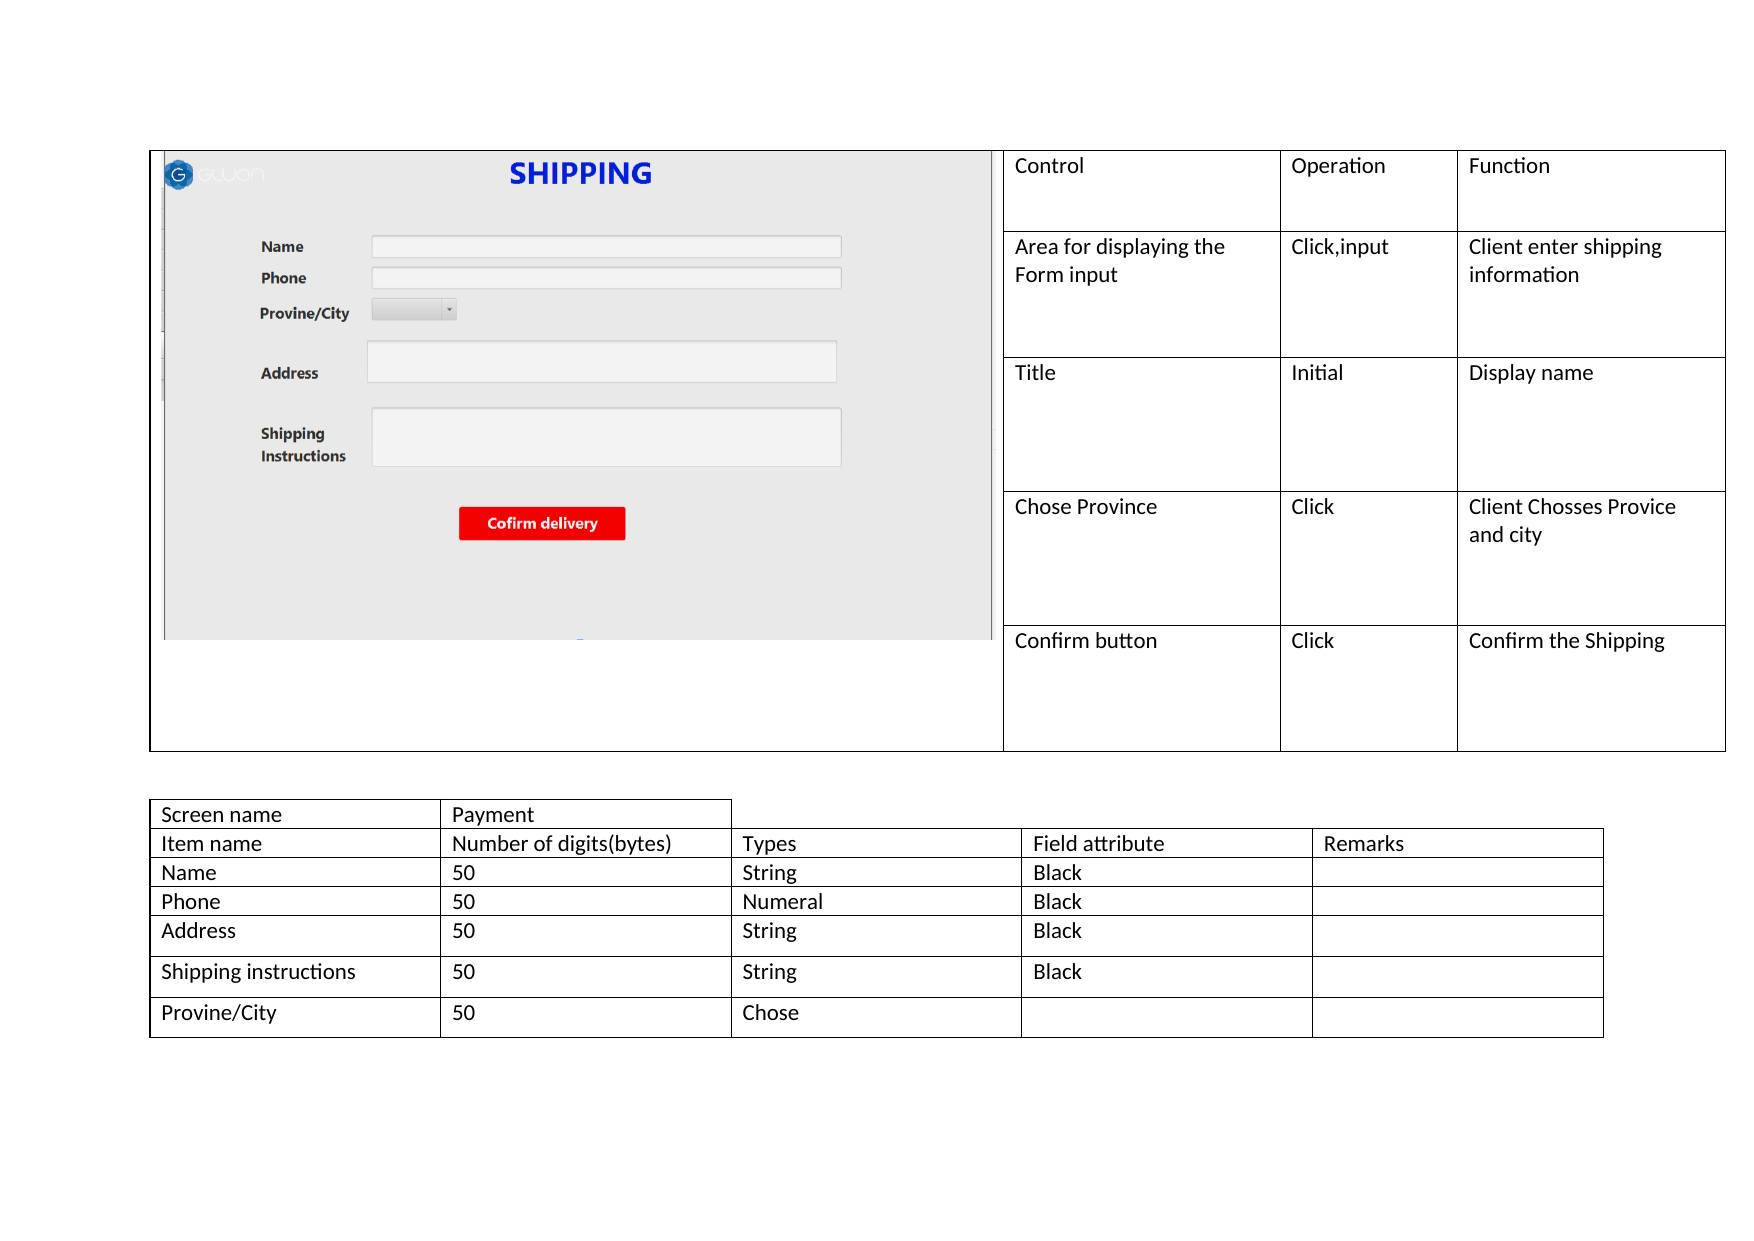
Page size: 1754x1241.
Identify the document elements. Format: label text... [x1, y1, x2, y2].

table_cell [1313, 858, 1603, 886]
table_cell String [732, 957, 1021, 997]
table_cell Address [151, 916, 440, 956]
table_cell Display name [1458, 358, 1725, 491]
table_cell Client Chosses Provice and city [1458, 492, 1725, 625]
table_cell 50 [441, 858, 731, 886]
table_cell Chose Province [1004, 492, 1280, 625]
table_cell 50 [441, 916, 731, 956]
table_cell Click [1281, 492, 1457, 625]
table_cell Types [732, 829, 1021, 857]
table_cell Black [1022, 858, 1312, 886]
table_cell Black [1022, 957, 1312, 997]
table_header Screen name [151, 800, 440, 828]
table_cell Confirm button [1004, 626, 1280, 751]
table_cell Area for displaying the Form input [1004, 232, 1280, 357]
table_cell [1313, 957, 1603, 997]
table_cell Remarks [1313, 829, 1603, 857]
table_cell 50 [441, 957, 731, 997]
table_cell Chose [732, 998, 1021, 1037]
table_cell Black [1022, 887, 1312, 915]
table_header [732, 799, 1022, 828]
table_cell String [732, 916, 1021, 956]
table_cell Initial [1281, 358, 1457, 491]
table_cell Title [1004, 358, 1280, 491]
table_cell 50 [441, 998, 731, 1037]
table_cell Shipping instructions [151, 957, 440, 997]
table_cell Field attribute [1022, 829, 1312, 857]
table_header Operation [1281, 151, 1457, 231]
table_cell 50 [441, 887, 731, 915]
table_header [151, 151, 1003, 751]
table_cell Black [1022, 916, 1312, 956]
table_cell Name [151, 858, 440, 886]
table_cell [1313, 916, 1603, 956]
table_cell Confirm the Shipping [1458, 626, 1725, 751]
table_cell Number of digits(bytes) [441, 829, 731, 857]
table_cell Numeral [732, 887, 1021, 915]
table_header [1022, 799, 1312, 828]
table_header Payment [441, 800, 731, 828]
table_cell Click,input [1281, 232, 1457, 357]
table_cell Phone [151, 887, 440, 915]
table_header [1313, 799, 1603, 828]
table_cell [1313, 887, 1603, 915]
table_cell Client enter shipping information [1458, 232, 1725, 357]
table_cell String [732, 858, 1021, 886]
table_header Function [1458, 151, 1725, 231]
table_cell [1022, 998, 1312, 1037]
table_cell Item name [151, 829, 440, 857]
table_cell Click [1281, 626, 1457, 751]
table_cell Provine/City [151, 998, 440, 1037]
table_header Control [1004, 151, 1280, 231]
table_cell [1313, 998, 1603, 1037]
